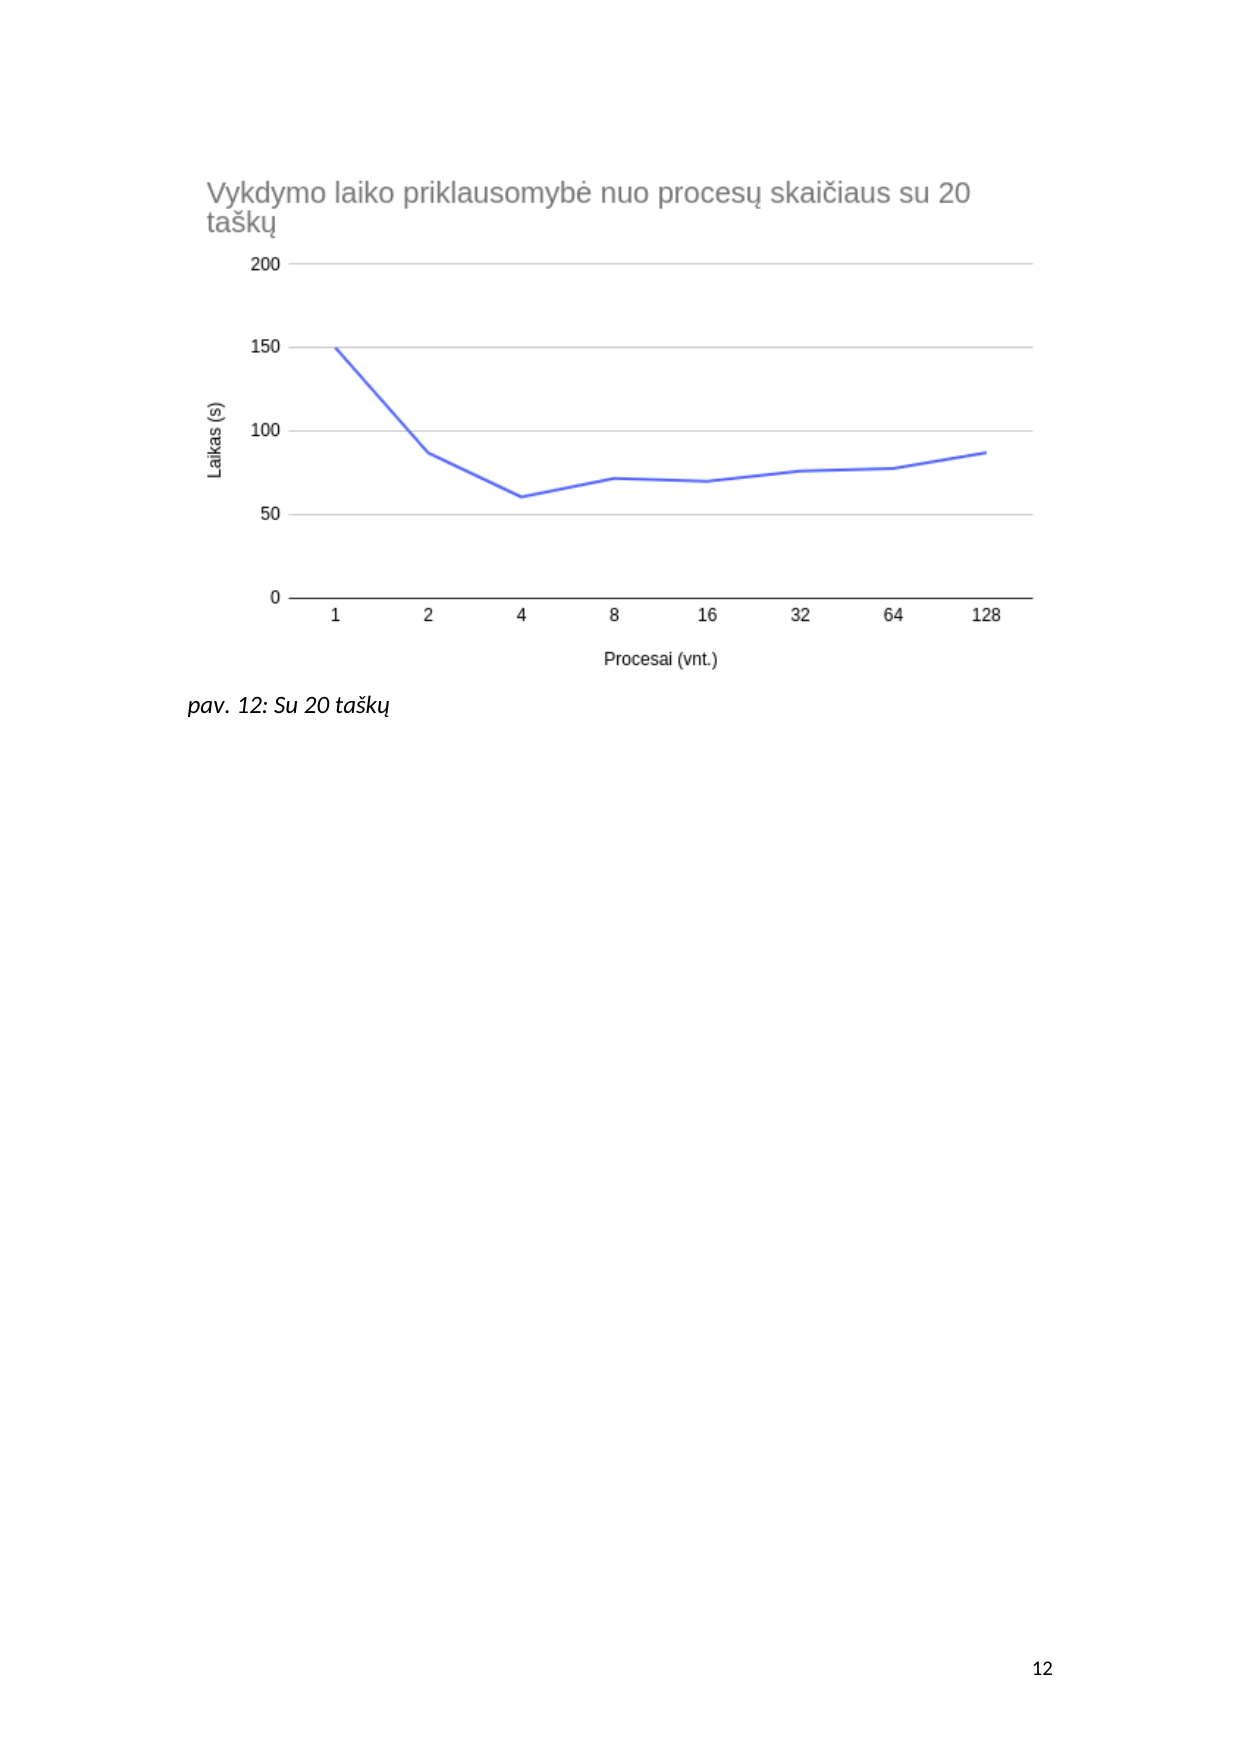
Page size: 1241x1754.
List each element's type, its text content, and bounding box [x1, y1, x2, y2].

text pav. 12: Su 20 taškų [187, 683, 1053, 720]
picture [187, 162, 1053, 683]
